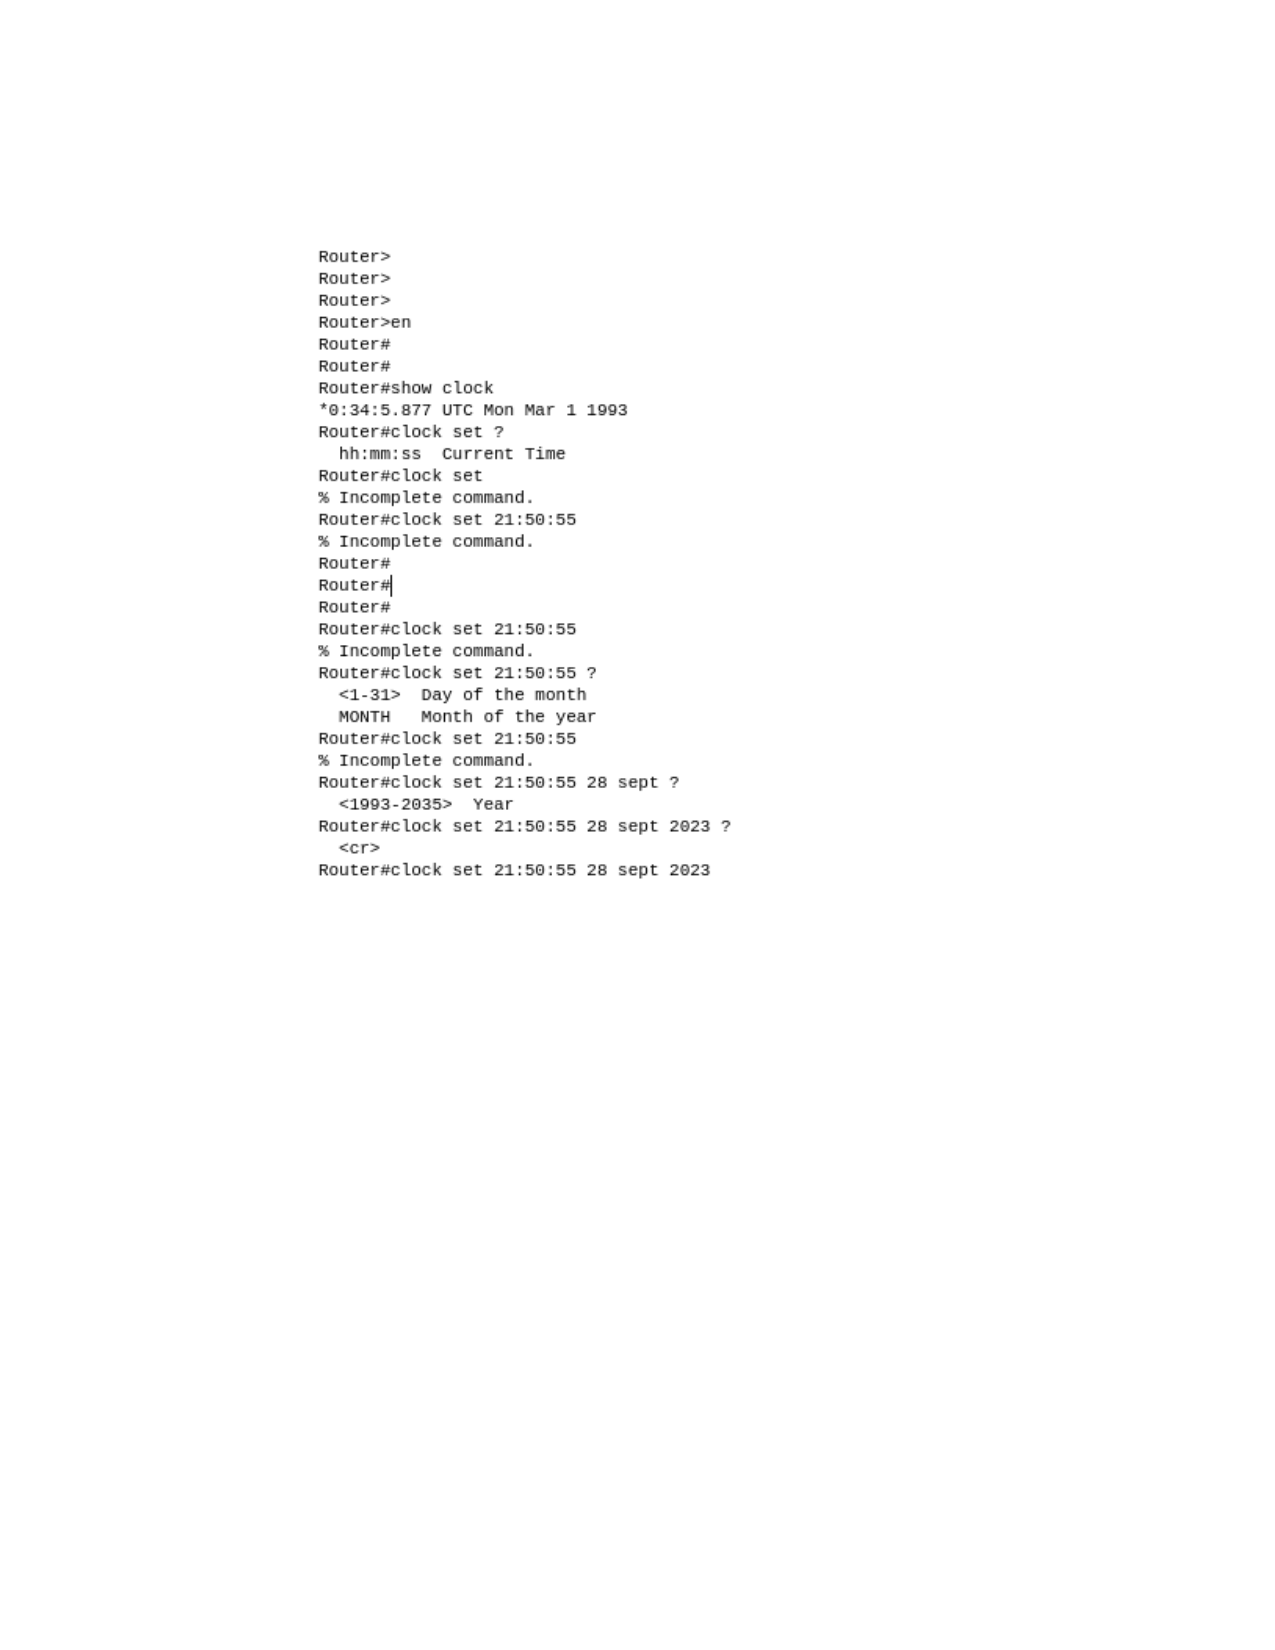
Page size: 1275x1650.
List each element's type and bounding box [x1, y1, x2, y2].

picture [314, 220, 789, 885]
